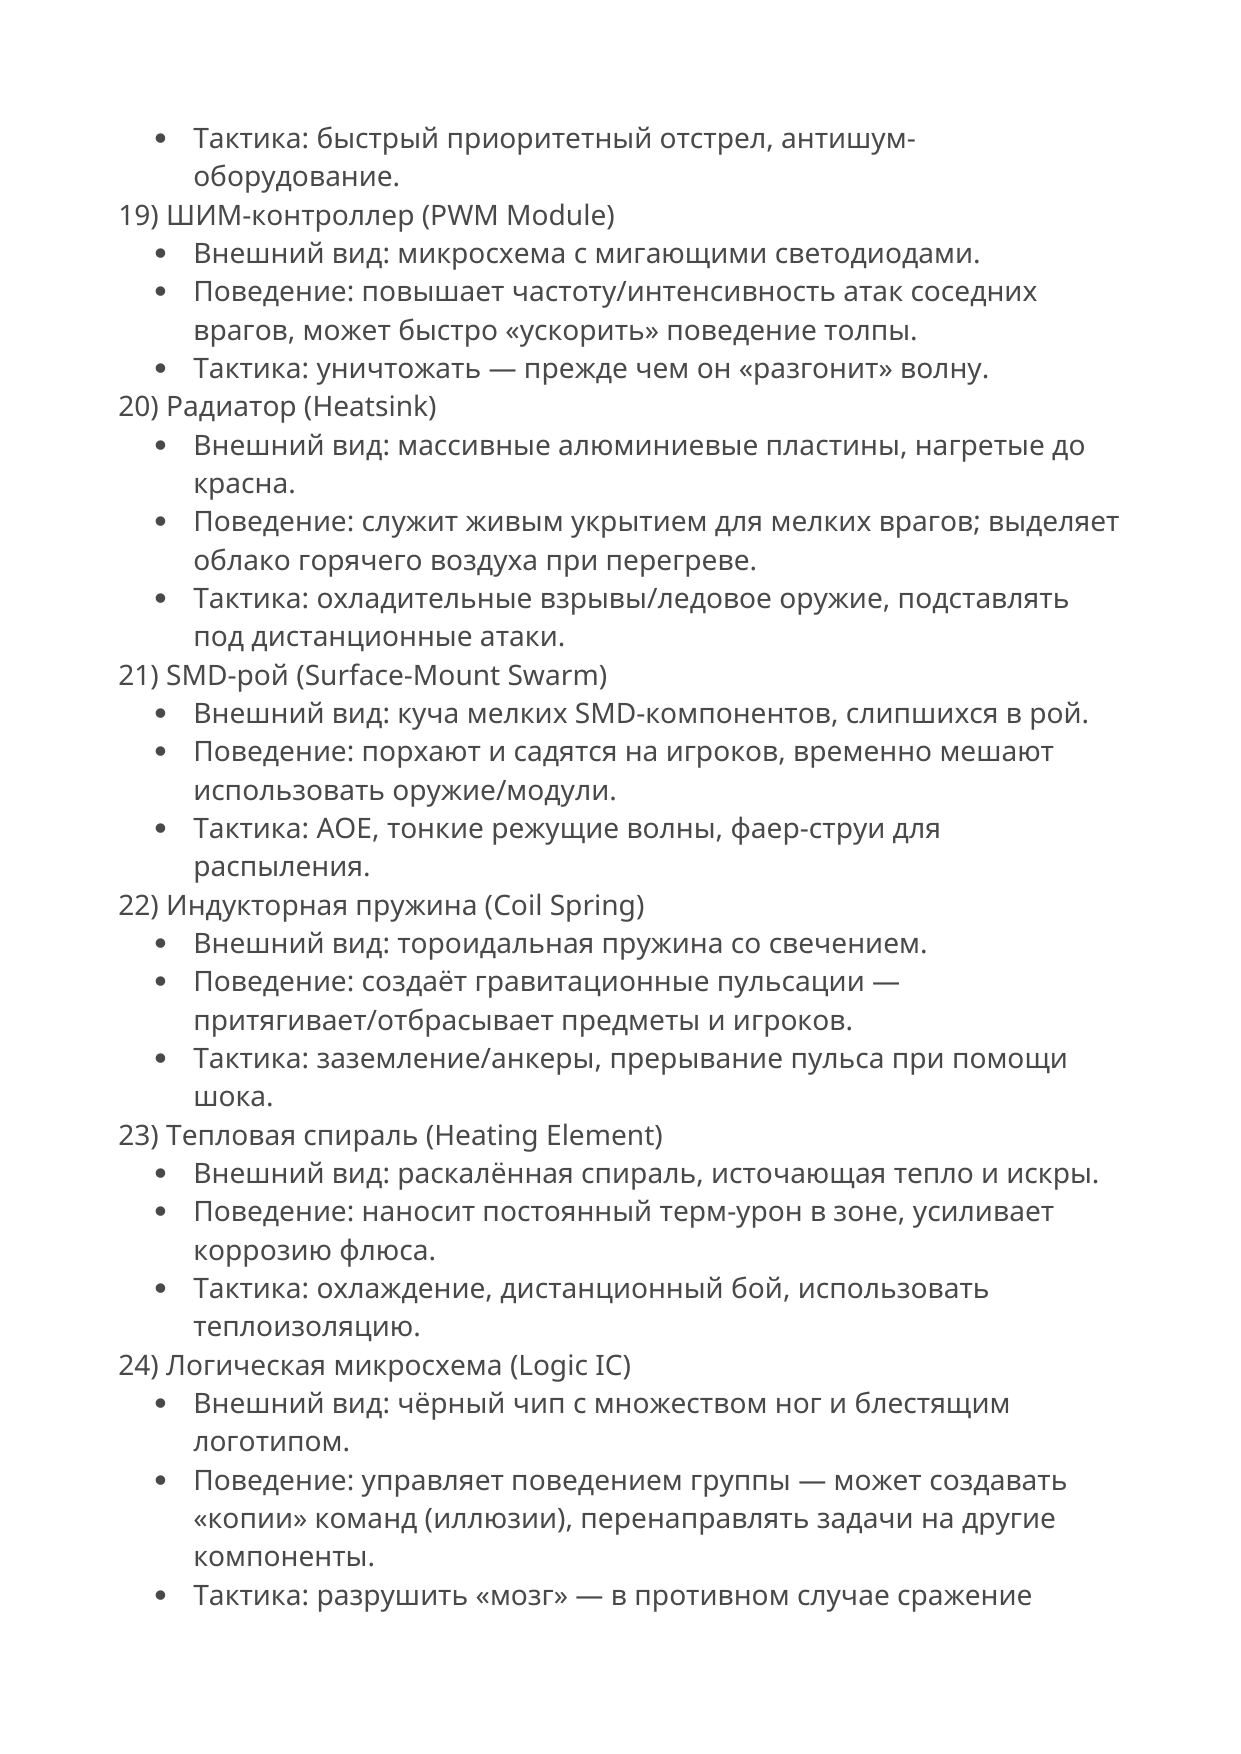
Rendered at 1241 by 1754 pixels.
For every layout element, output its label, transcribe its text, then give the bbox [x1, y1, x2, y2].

list Внешний вид: чёрный чип с множеством ног и блестящим логотипом. [156, 1383, 1122, 1460]
list Внешний вид: куча мелких SMD-компонентов, слипшихся в рой. [156, 693, 1122, 731]
list Тактика: разрушить «мозг» — в противном случае сражение [156, 1575, 1122, 1613]
list Тактика: охладительные взрывы/ледовое оружие, подставлять под дистанционные атаки. [156, 578, 1122, 655]
list Тактика: AOE, тонкие режущие волны, фаер-струи для распыления. [156, 808, 1122, 885]
list Поведение: порхают и садятся на игроков, временно мешают использовать оружие/модули. [156, 731, 1122, 808]
list Поведение: повышает частоту/интенсивность атак соседних врагов, может быстро «ускорить» поведение толпы. [156, 271, 1122, 348]
text 21) SMD-рой (Surface-Mount Swarm) [118, 655, 1122, 693]
text 23) Тепловая спираль (Heating Element) [118, 1115, 1122, 1153]
list Поведение: наносит постоянный терм-урон в зоне, усиливает коррозию флюса. [156, 1191, 1122, 1268]
list Внешний вид: тороидальная пружина со свечением. [156, 923, 1122, 961]
list Внешний вид: массивные алюминиевые пластины, нагретые до красна. [156, 425, 1122, 501]
list Поведение: создаёт гравитационные пульсации — притягивает/отбрасывает предметы и игроков. [156, 961, 1122, 1038]
list Поведение: управляет поведением группы — может создавать «копии» команд (иллюзии), перенаправлять задачи на другие компоненты. [156, 1460, 1122, 1575]
text 22) Индукторная пружина (Coil Spring) [118, 885, 1122, 923]
list Тактика: быстрый приоритетный отстрел, антишум-оборудование. [156, 118, 1122, 195]
list Поведение: служит живым укрытием для мелких врагов; выделяет облако горячего воздуха при перегреве. [156, 501, 1122, 578]
list Тактика: охлаждение, дистанционный бой, использовать теплоизоляцию. [156, 1268, 1122, 1345]
text 20) Радиатор (Heatsink) [118, 386, 1122, 425]
list Тактика: заземление/анкеры, прерывание пульса при помощи шока. [156, 1038, 1122, 1115]
text 24) Логическая микросхема (Logic IC) [118, 1345, 1122, 1383]
list Внешний вид: микросхема с мигающими светодиодами. [156, 233, 1122, 271]
list Внешний вид: раскалённая спираль, источающая тепло и искры. [156, 1153, 1122, 1191]
text 19) ШИМ-контроллер (PWM Module) [118, 195, 1122, 233]
list Тактика: уничтожать — прежде чем он «разгонит» волну. [156, 348, 1122, 386]
